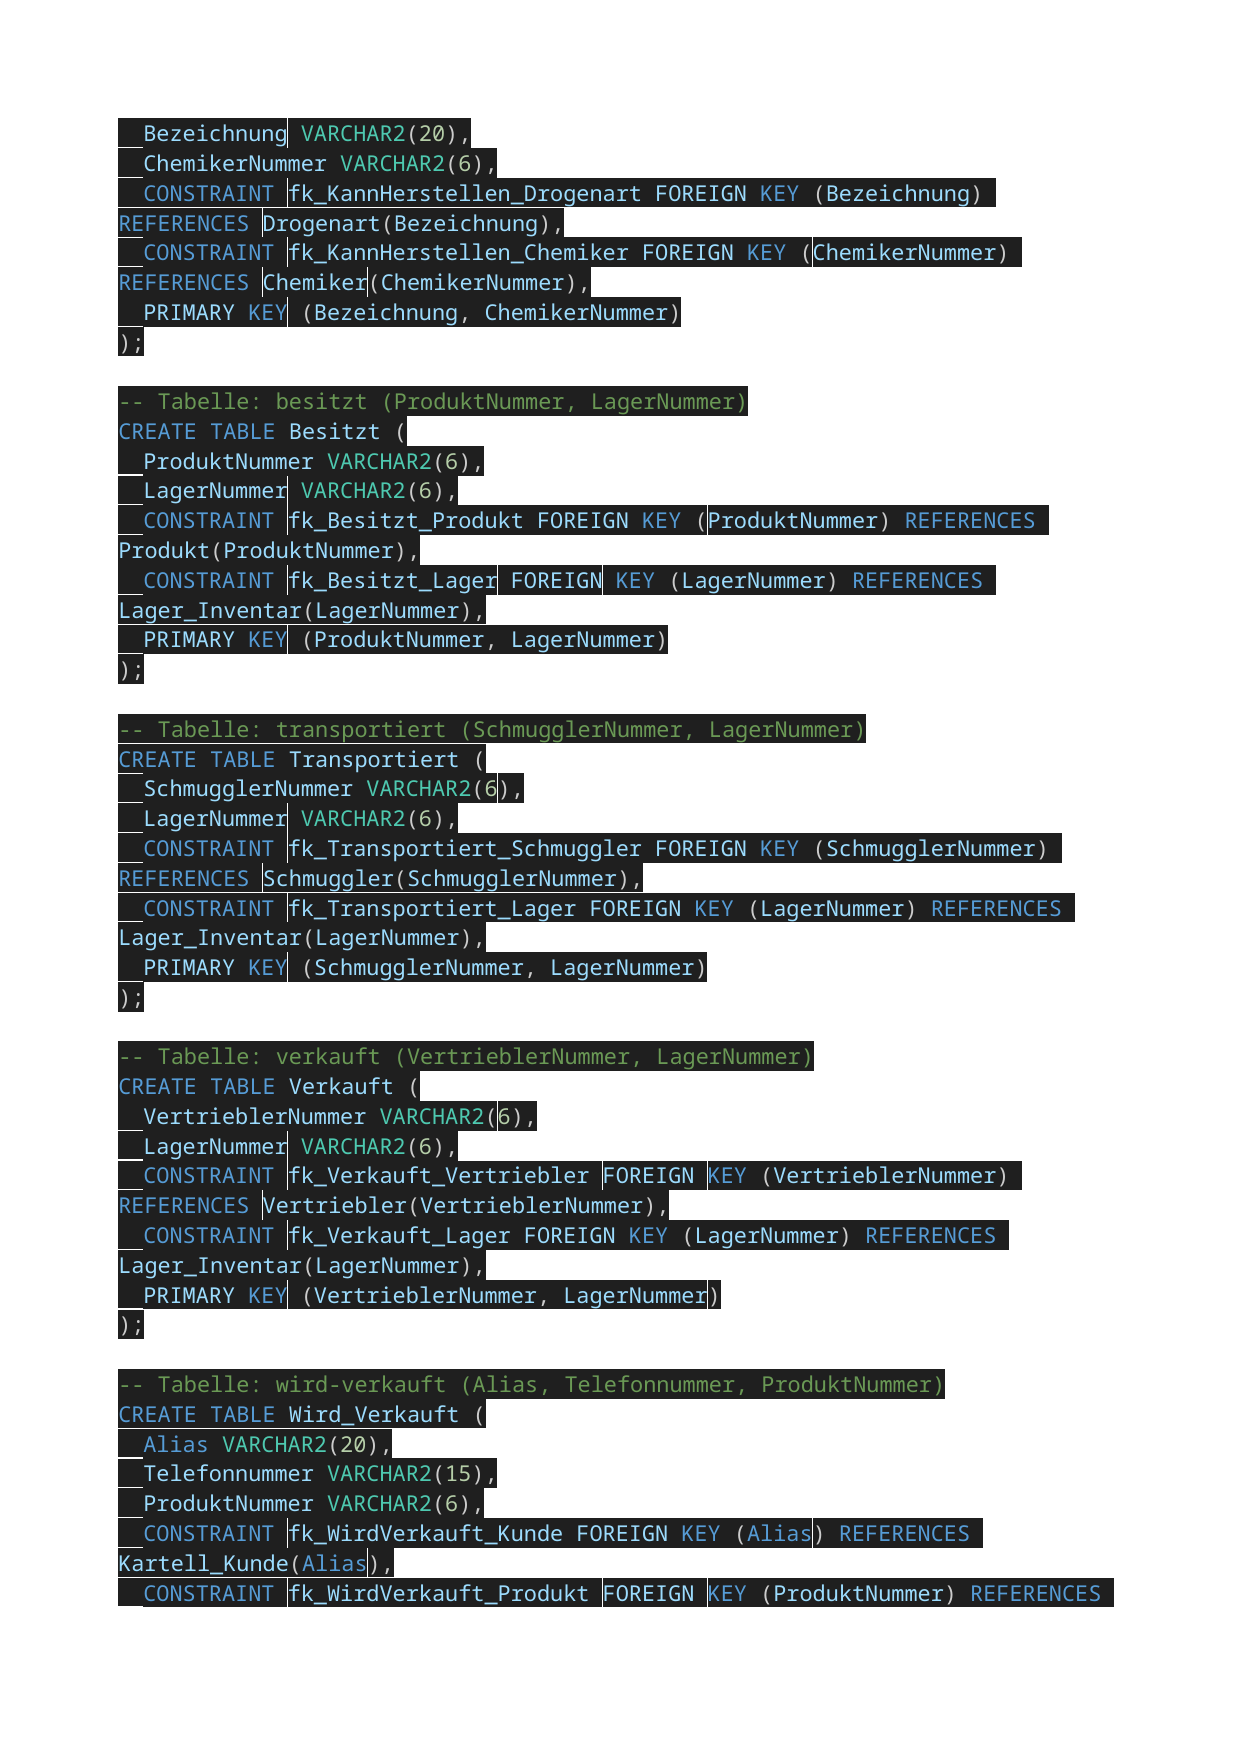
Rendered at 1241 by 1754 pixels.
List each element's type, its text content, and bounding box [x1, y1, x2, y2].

text CONSTRAINT fk_KannHerstellen_Drogenart FOREIGN KEY (Bezeichnung) REFERENCES Drogenart(Bezeichnung), [118, 178, 1122, 237]
text CONSTRAINT fk_KannHerstellen_Chemiker FOREIGN KEY (ChemikerNummer) REFERENCES Chemiker(ChemikerNummer), [118, 237, 1122, 297]
text PRIMARY KEY (SchmugglerNummer, LagerNummer) [118, 952, 1122, 982]
text CONSTRAINT fk_Besitzt_Produkt FOREIGN KEY (ProduktNummer) REFERENCES Produkt(ProduktNummer), [118, 505, 1122, 565]
text -- Tabelle: wird-verkauft (Alias, Telefonnummer, ProduktNummer) [118, 1369, 1122, 1399]
text LagerNummer VARCHAR2(6), [118, 803, 1122, 833]
text VertrieblerNummer VARCHAR2(6), [118, 1101, 1122, 1131]
text -- Tabelle: besitzt (ProduktNummer, LagerNummer) [118, 386, 1122, 416]
text PRIMARY KEY (Bezeichnung, ChemikerNummer) [118, 297, 1122, 327]
text -- Tabelle: verkauft (VertrieblerNummer, LagerNummer) [118, 1041, 1122, 1071]
text CONSTRAINT fk_Verkauft_Lager FOREIGN KEY (LagerNummer) REFERENCES Lager_Inventar(LagerNummer), [118, 1220, 1122, 1280]
text ); [118, 1309, 1122, 1339]
text CONSTRAINT fk_WirdVerkauft_Produkt FOREIGN KEY (ProduktNummer) REFERENCES [118, 1577, 1122, 1607]
text CREATE TABLE Verkauft ( [118, 1071, 1122, 1101]
text SchmugglerNummer VARCHAR2(6), [118, 773, 1122, 803]
text CREATE TABLE Wird_Verkauft ( [118, 1399, 1122, 1428]
text Telefonnummer VARCHAR2(15), [118, 1458, 1122, 1488]
text Alias VARCHAR2(20), [118, 1428, 1122, 1458]
text ProduktNummer VARCHAR2(6), [118, 446, 1122, 476]
text ); [118, 982, 1122, 1012]
text CONSTRAINT fk_Transportiert_Lager FOREIGN KEY (LagerNummer) REFERENCES Lager_Inventar(LagerNummer), [118, 892, 1122, 952]
text CONSTRAINT fk_Verkauft_Vertriebler FOREIGN KEY (VertrieblerNummer) REFERENCES Vertriebler(VertrieblerNummer), [118, 1161, 1122, 1220]
text PRIMARY KEY (VertrieblerNummer, LagerNummer) [118, 1280, 1122, 1309]
text LagerNummer VARCHAR2(6), [118, 476, 1122, 505]
text ); [118, 654, 1122, 684]
text CREATE TABLE Besitzt ( [118, 416, 1122, 446]
text ProduktNummer VARCHAR2(6), [118, 1488, 1122, 1518]
text CONSTRAINT fk_Besitzt_Lager FOREIGN KEY (LagerNummer) REFERENCES Lager_Inventar(LagerNummer), [118, 565, 1122, 624]
text Bezeichnung VARCHAR2(20), [118, 118, 1122, 148]
text -- Tabelle: transportiert (SchmugglerNummer, LagerNummer) [118, 714, 1122, 743]
text LagerNummer VARCHAR2(6), [118, 1131, 1122, 1161]
text CREATE TABLE Transportiert ( [118, 743, 1122, 773]
text ); [118, 327, 1122, 356]
text CONSTRAINT fk_Transportiert_Schmuggler FOREIGN KEY (SchmugglerNummer) REFERENCES Schmuggler(SchmugglerNummer), [118, 833, 1122, 892]
text PRIMARY KEY (ProduktNummer, LagerNummer) [118, 624, 1122, 654]
text ChemikerNummer VARCHAR2(6), [118, 148, 1122, 178]
text CONSTRAINT fk_WirdVerkauft_Kunde FOREIGN KEY (Alias) REFERENCES Kartell_Kunde(Alias), [118, 1518, 1122, 1577]
